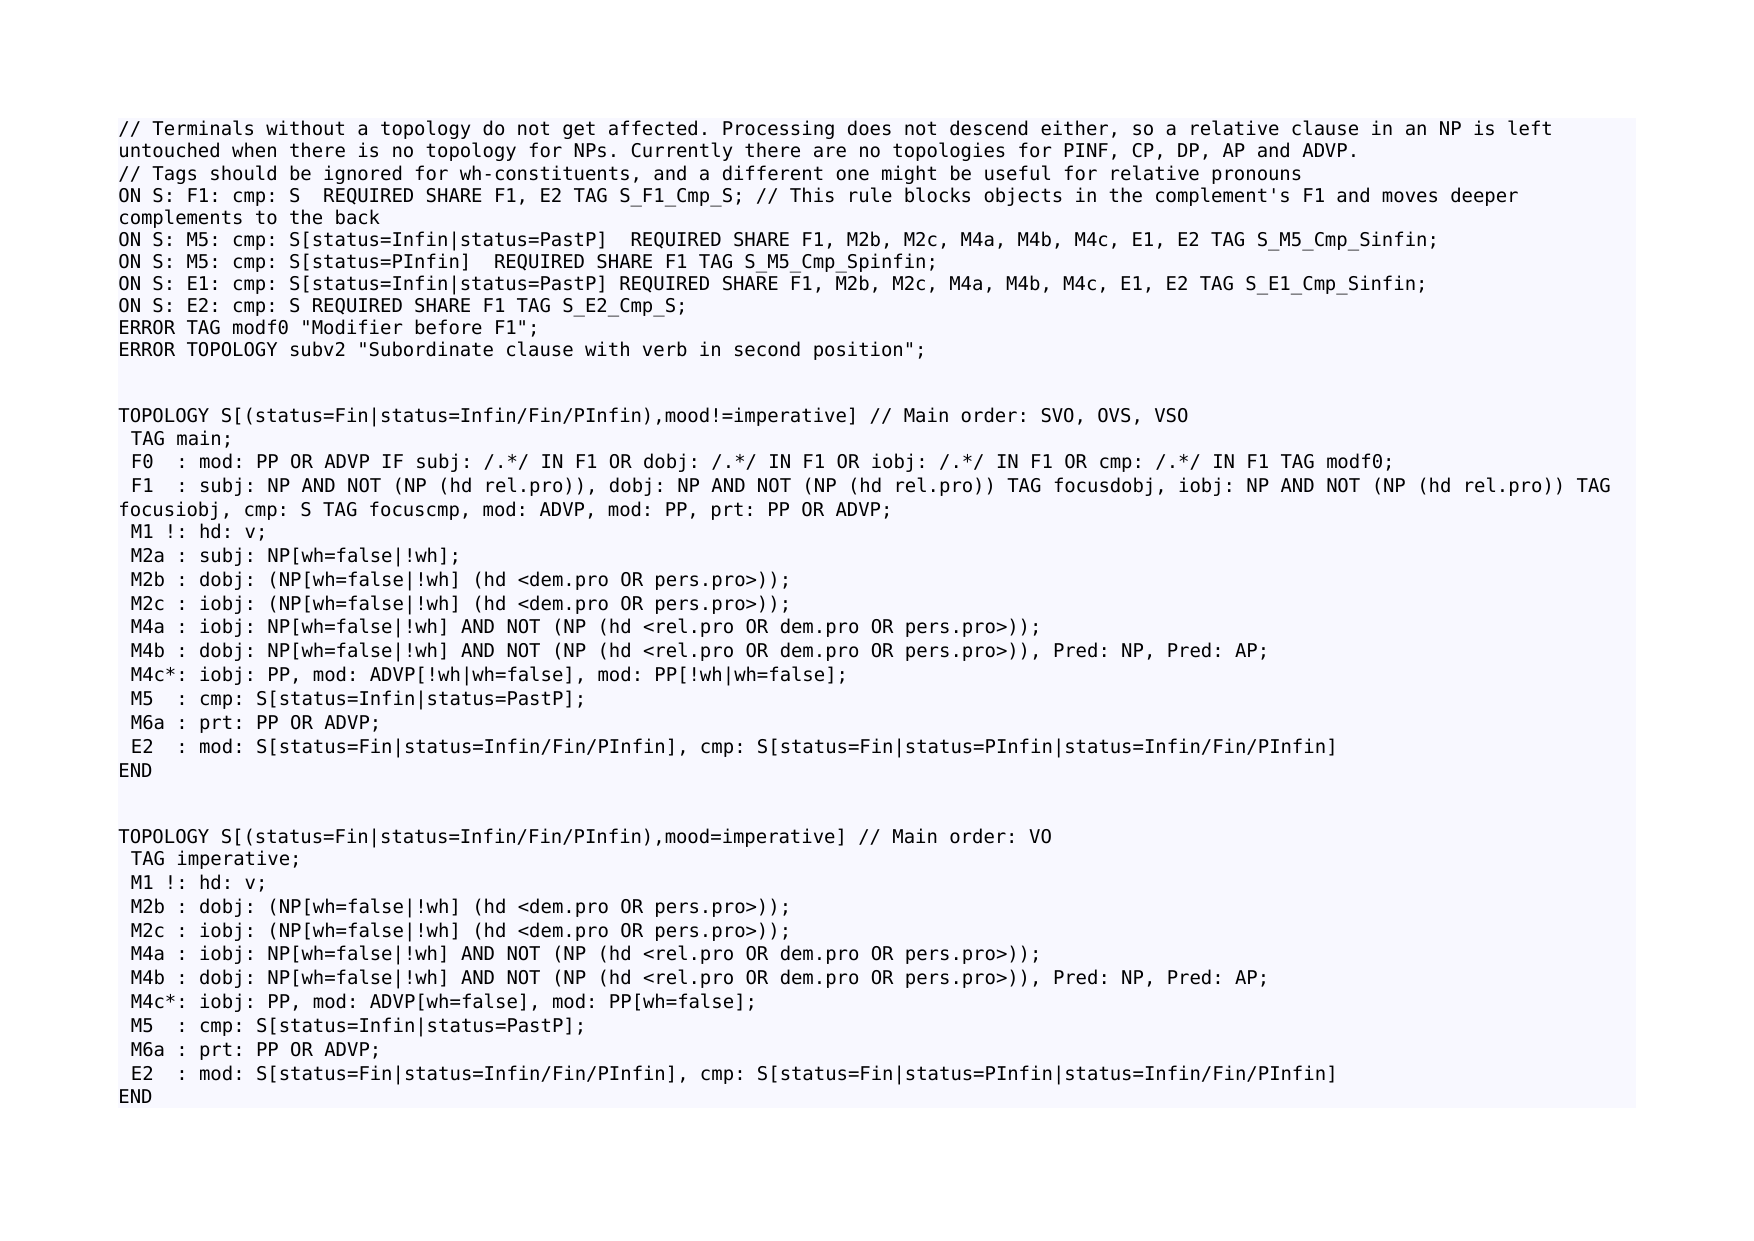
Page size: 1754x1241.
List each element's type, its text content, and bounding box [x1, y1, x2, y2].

text M4b : dobj: NP[wh=false|!wh] AND NOT (NP (hd <rel.pro OR dem.pro OR pers.pro>)), Pred: NP, Pred: AP; [118, 967, 1636, 991]
text M1 !: hd: v; [118, 521, 1636, 545]
text M4b : dobj: NP[wh=false|!wh] AND NOT (NP (hd <rel.pro OR dem.pro OR pers.pro>)), Pred: NP, Pred: AP; [118, 640, 1636, 664]
text ERROR TAG modf0 "Modifier before F1"; [118, 317, 1636, 339]
text M6a : prt: PP OR ADVP; [118, 712, 1636, 736]
text F0 : mod: PP OR ADVP IF subj: /.*/ IN F1 OR dobj: /.*/ IN F1 OR iobj: /.*/ IN F1 OR cmp: /.*/ IN F1 TAG modf0; [118, 451, 1636, 475]
text // Terminals without a topology do not get affected. Processing does not descend either, so a relative clause in an NP is left untouched when there is no topology for NPs. Currently there are no topologies for PINF, CP, DP, AP and ADVP. [118, 118, 1636, 162]
text M4a : iobj: NP[wh=false|!wh] AND NOT (NP (hd <rel.pro OR dem.pro OR pers.pro>)); [118, 616, 1636, 640]
text ON S: M5: cmp: S[status=PInfin] REQUIRED SHARE F1 TAG S_M5_Cmp_Spinfin; [118, 251, 1636, 273]
text ON S: E1: cmp: S[status=Infin|status=PastP] REQUIRED SHARE F1, M2b, M2c, M4a, M4b, M4c, E1, E2 TAG S_E1_Cmp_Sinfin; [118, 273, 1636, 295]
text ON S: M5: cmp: S[status=Infin|status=PastP] REQUIRED SHARE F1, M2b, M2c, M4a, M4b, M4c, E1, E2 TAG S_M5_Cmp_Sinfin; [118, 228, 1636, 251]
text M2c : iobj: (NP[wh=false|!wh] (hd <dem.pro OR pers.pro>)); [118, 592, 1636, 616]
text M2c : iobj: (NP[wh=false|!wh] (hd <dem.pro OR pers.pro>)); [118, 919, 1636, 943]
text M2b : dobj: (NP[wh=false|!wh] (hd <dem.pro OR pers.pro>)); [118, 569, 1636, 592]
text M5 : cmp: S[status=Infin|status=PastP]; [118, 1015, 1636, 1039]
text M4a : iobj: NP[wh=false|!wh] AND NOT (NP (hd <rel.pro OR dem.pro OR pers.pro>)); [118, 943, 1636, 967]
text M5 : cmp: S[status=Infin|status=PastP]; [118, 688, 1636, 712]
text M4c*: iobj: PP, mod: ADVP[!wh|wh=false], mod: PP[!wh|wh=false]; [118, 664, 1636, 688]
text TAG imperative; [118, 848, 1636, 872]
text // Tags should be ignored for wh-constituents, and a different one might be useful for relative pronouns [118, 162, 1636, 184]
text TOPOLOGY S[(status=Fin|status=Infin/Fin/PInfin),mood=imperative] // Main order: VO [118, 826, 1636, 848]
text M2b : dobj: (NP[wh=false|!wh] (hd <dem.pro OR pers.pro>)); [118, 896, 1636, 919]
text ON S: E2: cmp: S REQUIRED SHARE F1 TAG S_E2_Cmp_S; [118, 295, 1636, 317]
text M6a : prt: PP OR ADVP; [118, 1039, 1636, 1062]
text ERROR TOPOLOGY subv2 "Subordinate clause with verb in second position"; [118, 339, 1636, 361]
text END [118, 1086, 1636, 1108]
text TOPOLOGY S[(status=Fin|status=Infin/Fin/PInfin),mood!=imperative] // Main order: SVO, OVS, VSO [118, 405, 1636, 427]
text M1 !: hd: v; [118, 872, 1636, 896]
text E2 : mod: S[status=Fin|status=Infin/Fin/PInfin], cmp: S[status=Fin|status=PInfin|status=Infin/Fin/PInfin] [118, 736, 1636, 759]
text ON S: F1: cmp: S REQUIRED SHARE F1, E2 TAG S_F1_Cmp_S; // This rule blocks objects in the complement's F1 and moves deeper complements to the back [118, 184, 1636, 228]
text E2 : mod: S[status=Fin|status=Infin/Fin/PInfin], cmp: S[status=Fin|status=PInfin|status=Infin/Fin/PInfin] [118, 1062, 1636, 1086]
text M4c*: iobj: PP, mod: ADVP[wh=false], mod: PP[wh=false]; [118, 991, 1636, 1015]
text END [118, 759, 1636, 782]
text TAG main; [118, 427, 1636, 451]
text M2a : subj: NP[wh=false|!wh]; [118, 545, 1636, 569]
text F1 : subj: NP AND NOT (NP (hd rel.pro)), dobj: NP AND NOT (NP (hd rel.pro)) TAG focusdobj, iobj: NP AND NOT (NP (hd rel.pro)) TAG focusiobj, cmp: S TAG focuscmp, mod: ADVP, mod: PP, prt: PP OR ADVP; [118, 475, 1636, 521]
